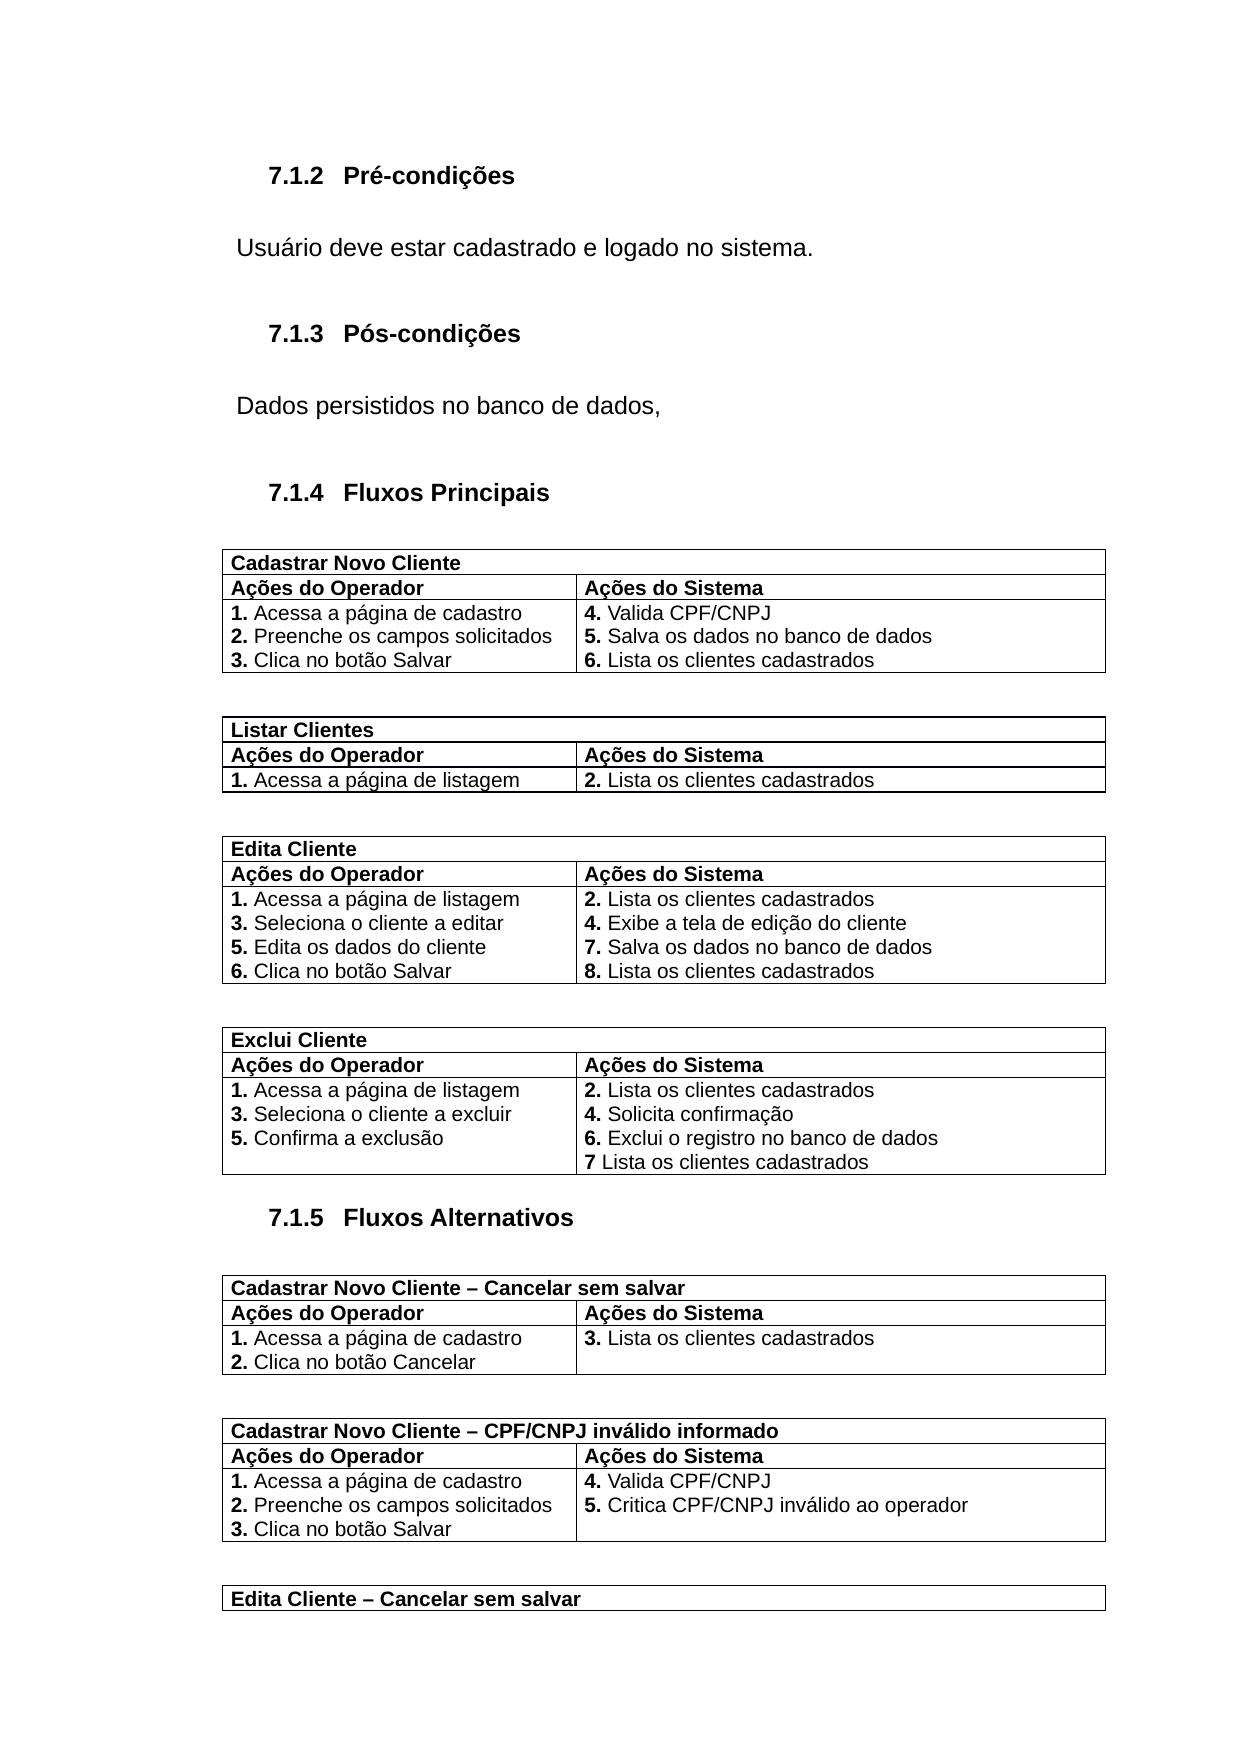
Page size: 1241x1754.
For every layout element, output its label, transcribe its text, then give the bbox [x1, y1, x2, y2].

table_cell Ações do Operador [223, 1444, 576, 1468]
table_cell 2. Lista os clientes cadastrados 4. Exibe a tela de edição do cliente 7. Salva os dados no banco de dados 8. Lista os clientes cadastrados [577, 887, 1105, 982]
table_cell Ações do Sistema [577, 1301, 1105, 1325]
table_cell Ações do Sistema [577, 1053, 1105, 1077]
table_cell 1. Acessa a página de cadastro 2. Clica no botão Cancelar [223, 1326, 576, 1374]
table_cell Ações do Operador [223, 862, 576, 886]
table_cell 1. Acessa a página de cadastro 2. Preenche os campos solicitados 3. Clica no botão Salvar [223, 1469, 576, 1541]
table_header Cadastrar Novo Cliente [223, 550, 1105, 574]
subtitle 7.1.5 Fluxos Alternativos [209, 1203, 1122, 1232]
table_header Cadastrar Novo Cliente – Cancelar sem salvar [223, 1276, 1105, 1300]
table_cell 1. Acessa a página de cadastro 2. Preenche os campos solicitados 3. Clica no botão Salvar [223, 600, 576, 672]
table_cell 1. Acessa a página de listagem 3. Seleciona o cliente a excluir 5. Confirma a exclusão [223, 1078, 576, 1173]
table_cell Ações do Operador [223, 1053, 576, 1077]
table_header Exclui Cliente [223, 1028, 1105, 1052]
subtitle 7.1.2 Pré-condições [209, 161, 1122, 190]
table_cell 4. Valida CPF/CNPJ 5. Salva os dados no banco de dados 6. Lista os clientes cadastrados [577, 600, 1105, 672]
table_header Edita Cliente – Cancelar sem salvar [223, 1586, 1105, 1610]
table_cell 1. Acessa a página de listagem [223, 768, 576, 791]
text Dados persistidos no banco de dados, [118, 391, 1122, 420]
table_cell Ações do Sistema [577, 575, 1105, 599]
table_header Listar Clientes [223, 718, 1105, 741]
table_cell 1. Acessa a página de listagem 3. Seleciona o cliente a editar 5. Edita os dados do cliente 6. Clica no botão Salvar [223, 887, 576, 982]
table_cell Ações do Sistema [577, 1444, 1105, 1468]
table_cell Ações do Operador [223, 1301, 576, 1325]
table_cell Ações do Sistema [577, 743, 1105, 766]
table_header Edita Cliente [223, 837, 1105, 861]
table_cell Ações do Operador [223, 743, 576, 766]
table_cell Ações do Sistema [577, 862, 1105, 886]
subtitle 7.1.3 Pós-condições [209, 319, 1122, 348]
table_cell Ações do Operador [223, 575, 576, 599]
table_cell 2. Lista os clientes cadastrados [577, 768, 1105, 791]
subtitle 7.1.4 Fluxos Principais [209, 477, 1122, 506]
table_cell 2. Lista os clientes cadastrados 4. Solicita confirmação 6. Exclui o registro no banco de dados 7 Lista os clientes cadastrados [577, 1078, 1105, 1173]
table_cell 3. Lista os clientes cadastrados [577, 1326, 1105, 1374]
text Usuário deve estar cadastrado e logado no sistema. [118, 233, 1122, 262]
table_cell 4. Valida CPF/CNPJ 5. Critica CPF/CNPJ inválido ao operador [577, 1469, 1105, 1541]
table_header Cadastrar Novo Cliente – CPF/CNPJ inválido informado [223, 1419, 1105, 1443]
